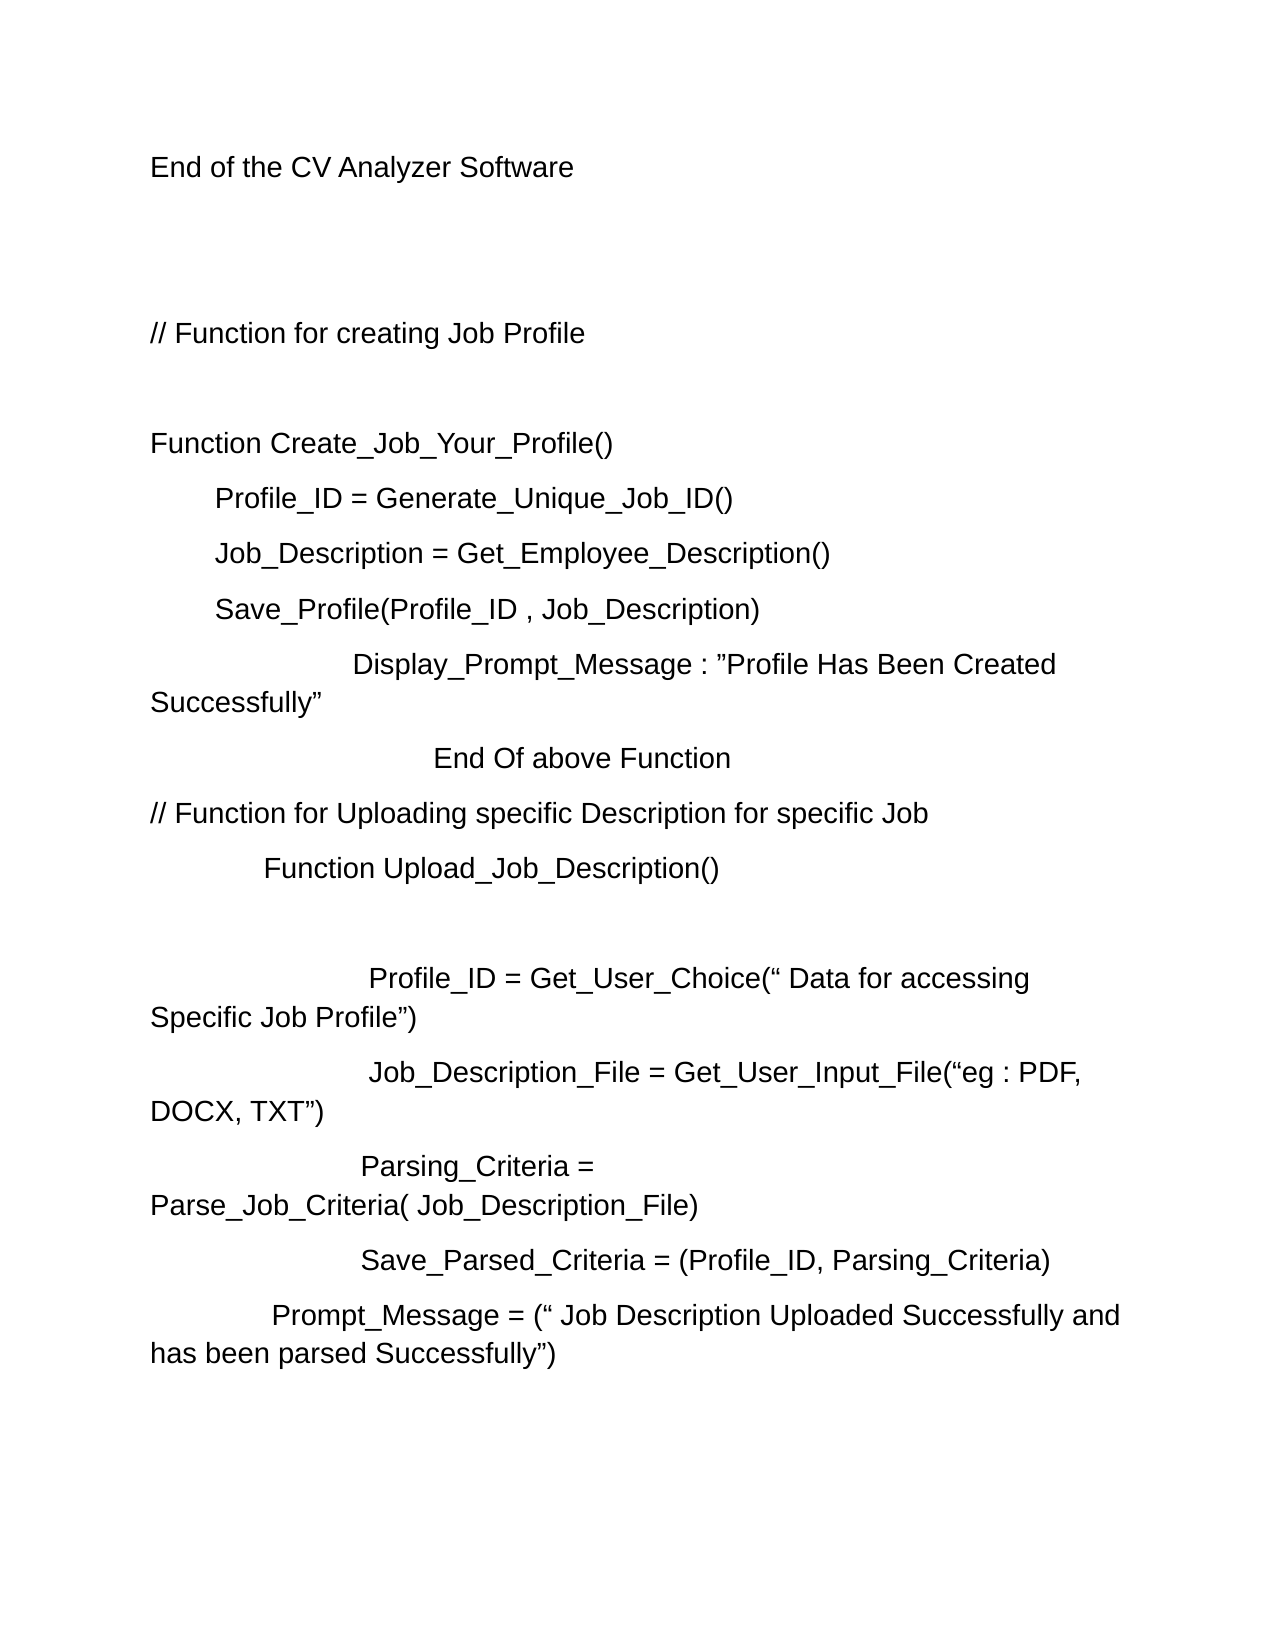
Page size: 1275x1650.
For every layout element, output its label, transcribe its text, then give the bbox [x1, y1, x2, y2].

text Save_Parsed_Criteria = (Profile_ID, Parsing_Criteria) [150, 1243, 1125, 1276]
text Job_Description = Get_Employee_Description() [150, 536, 1125, 570]
text // Function for creating Job Profile [150, 316, 1125, 349]
text Job_Description_File = Get_User_Input_File(“eg : PDF, DOCX, TXT”) [150, 1055, 1125, 1127]
text Parsing_Criteria = Parse_Job_Criteria( Job_Description_File) [150, 1149, 1125, 1221]
text Function Upload_Job_Description() [150, 851, 1125, 884]
text End Of above Function [150, 741, 1125, 774]
text Profile_ID = Get_User_Choice(“ Data for accessing Specific Job Profile”) [150, 961, 1125, 1033]
text // Function for Uploading specific Description for specific Job [150, 796, 1125, 829]
text Function Create_Job_Your_Profile() [150, 426, 1125, 459]
text Display_Prompt_Message : ”Profile Has Been Created Successfully” [150, 647, 1125, 719]
text Profile_ID = Generate_Unique_Job_ID() [150, 481, 1125, 515]
text Save_Profile(Profile_ID , Job_Description) [150, 592, 1125, 625]
text Prompt_Message = (“ Job Description Uploaded Successfully and has been parsed Successfully”) [150, 1298, 1125, 1370]
text End of the CV Analyzer Software [150, 150, 1125, 183]
